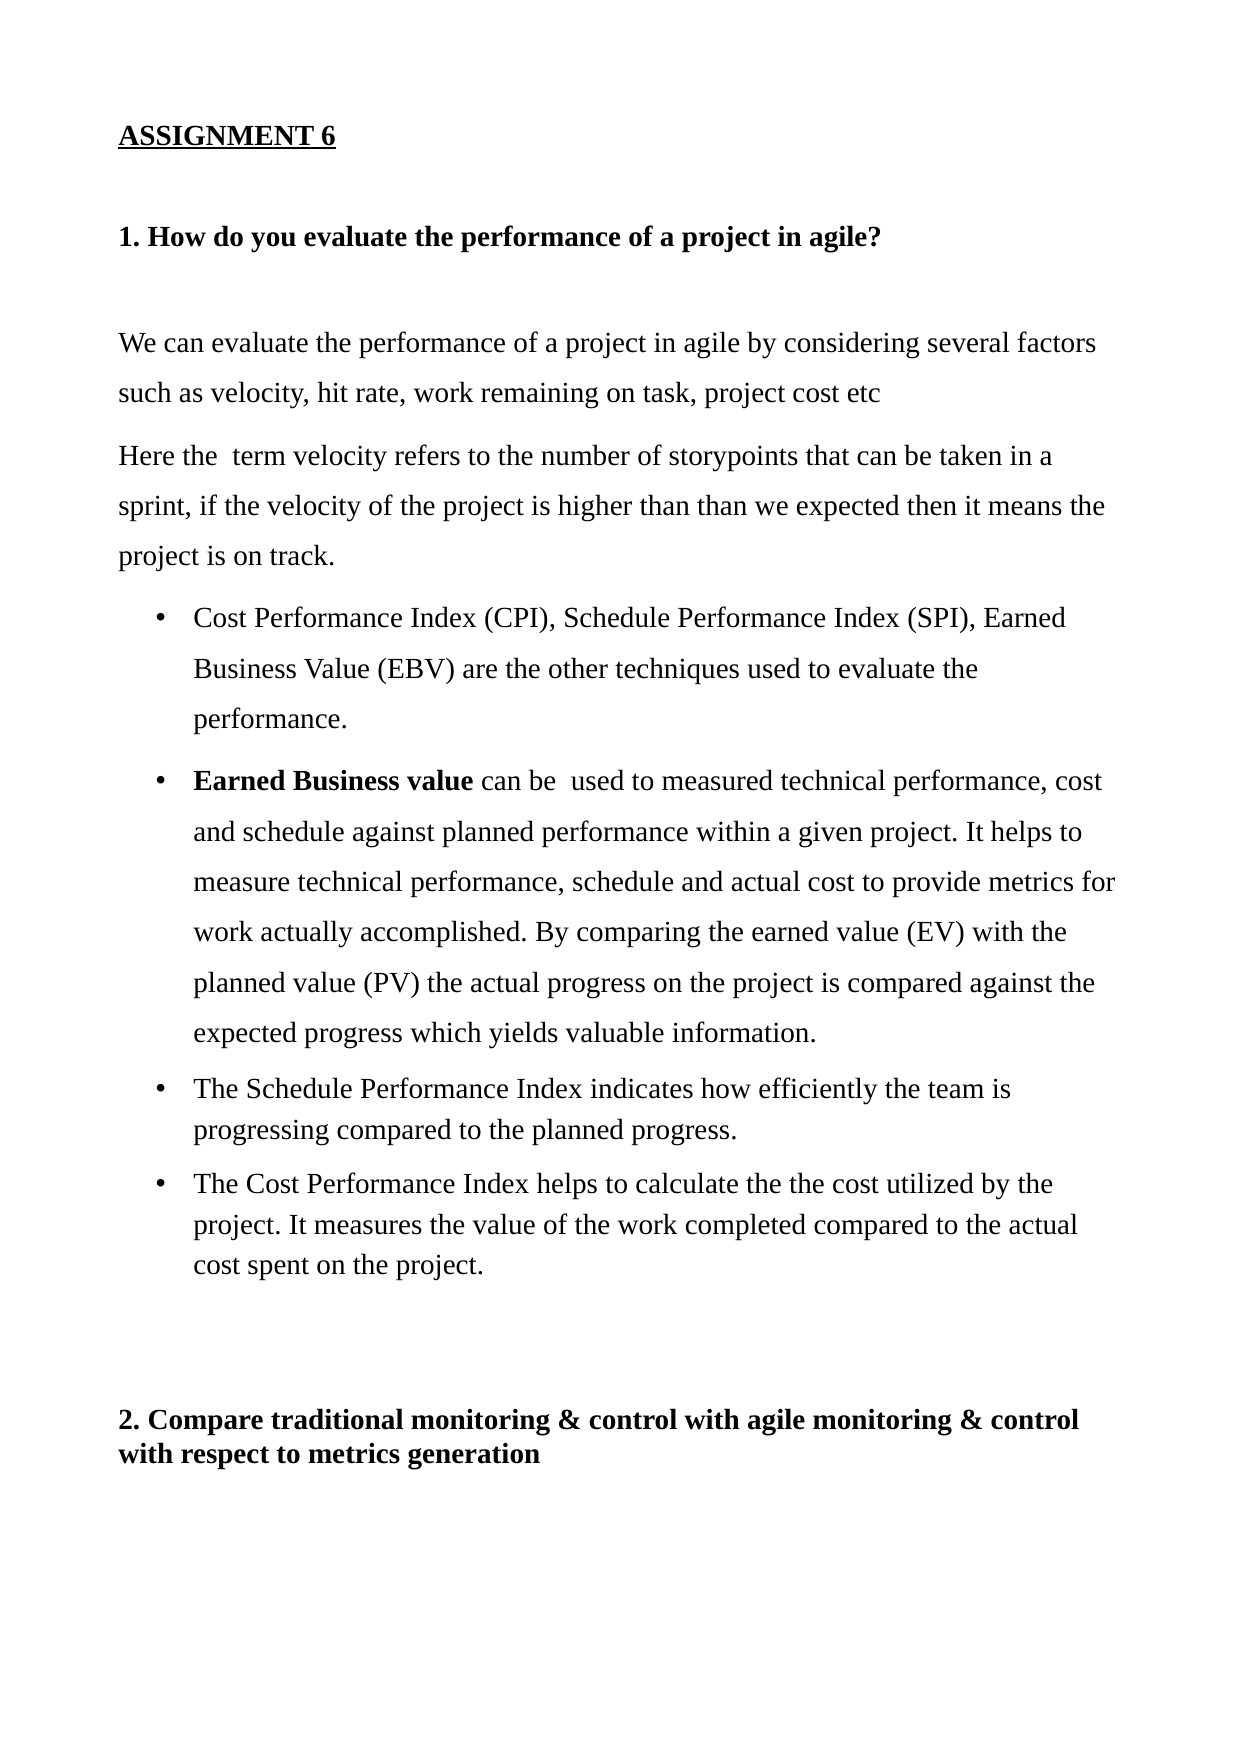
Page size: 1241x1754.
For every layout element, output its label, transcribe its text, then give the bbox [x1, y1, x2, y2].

text ASSIGNMENT 6 [118, 118, 1122, 152]
text We can evaluate the performance of a project in agile by considering several factors such as velocity, hit rate, work remaining on task, project cost etc [118, 325, 1122, 409]
text Here the term velocity refers to the number of storypoints that can be taken in a sprint, if the velocity of the project is higher than than we expected then it means the project is on track. [118, 438, 1122, 572]
text 2. Compare traditional monitoring & control with agile monitoring & control with respect to metrics generation [118, 1402, 1122, 1469]
list Cost Performance Index (CPI), Schedule Performance Index (SPI), Earned Business Value (EBV) are the other techniques used to evaluate the performance. [156, 601, 1122, 735]
list Earned Business value can be used to measured technical performance, cost and schedule against planned performance within a given project. It helps to measure technical performance, schedule and actual cost to provide metrics for work actually accomplished. By comparing the earned value (EV) with the planned value (PV) the actual progress on the project is compared against the expected progress which yields valuable information. [156, 763, 1122, 1049]
list The Cost Performance Index helps to calculate the the cost utilized by the project. It measures the value of the work completed compared to the actual cost spent on the project. [156, 1167, 1122, 1281]
list The Schedule Performance Index indicates how efficiently the team is progressing compared to the planned progress. [156, 1071, 1122, 1145]
text 1. How do you evaluate the performance of a project in agile? [118, 219, 1122, 252]
